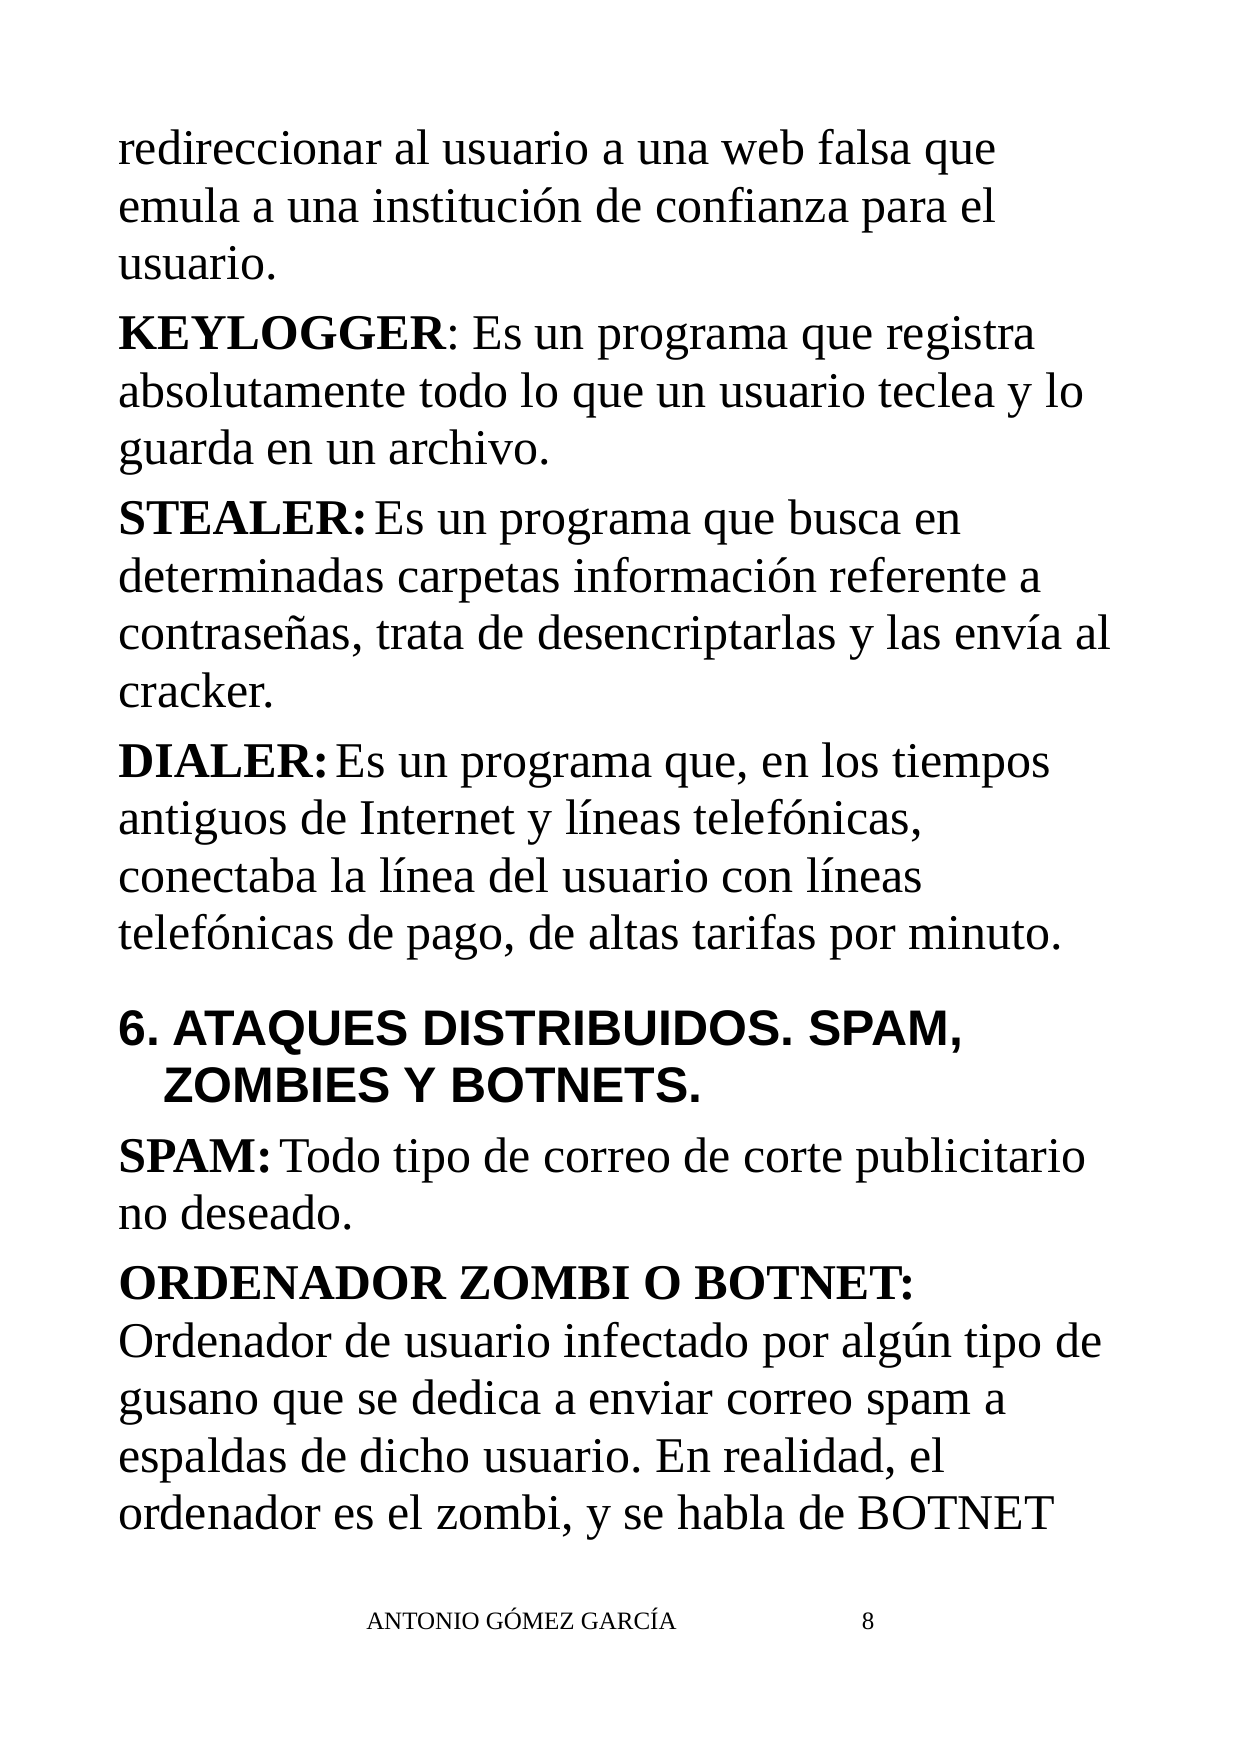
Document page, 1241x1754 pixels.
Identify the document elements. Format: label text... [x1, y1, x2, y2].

text ORDENADOR ZOMBI O BOTNET: Ordenador de usuario infectado por algún tipo de gusano que se dedica a enviar correo spam a espaldas de dicho usuario. En realidad, el ordenador es el zombi, y se habla de BOTNET [118, 1253, 1122, 1541]
subtitle 6. ATAQUES DISTRIBUIDOS. SPAM, ZOMBIES Y BOTNETS. [118, 998, 1122, 1113]
text DIALER: Es un programa que, en los tiempos antiguos de Internet y líneas telefónicas, conectaba la línea del usuario con líneas telefónicas de pago, de altas tarifas por minuto. [118, 731, 1122, 961]
text KEYLOGGER: Es un programa que registra absolutamente todo lo que un usuario teclea y lo guarda en un archivo. [118, 303, 1122, 476]
text SPAM: Todo tipo de correo de corte publicitario no deseado. [118, 1126, 1122, 1241]
text STEALER: Es un programa que busca en determinadas carpetas información referente a contraseñas, trata de desencriptarlas y las envía al cracker. [118, 488, 1122, 718]
text redireccionar al usuario a una web falsa que emula a una institución de confianza para el usuario. [118, 118, 1122, 291]
